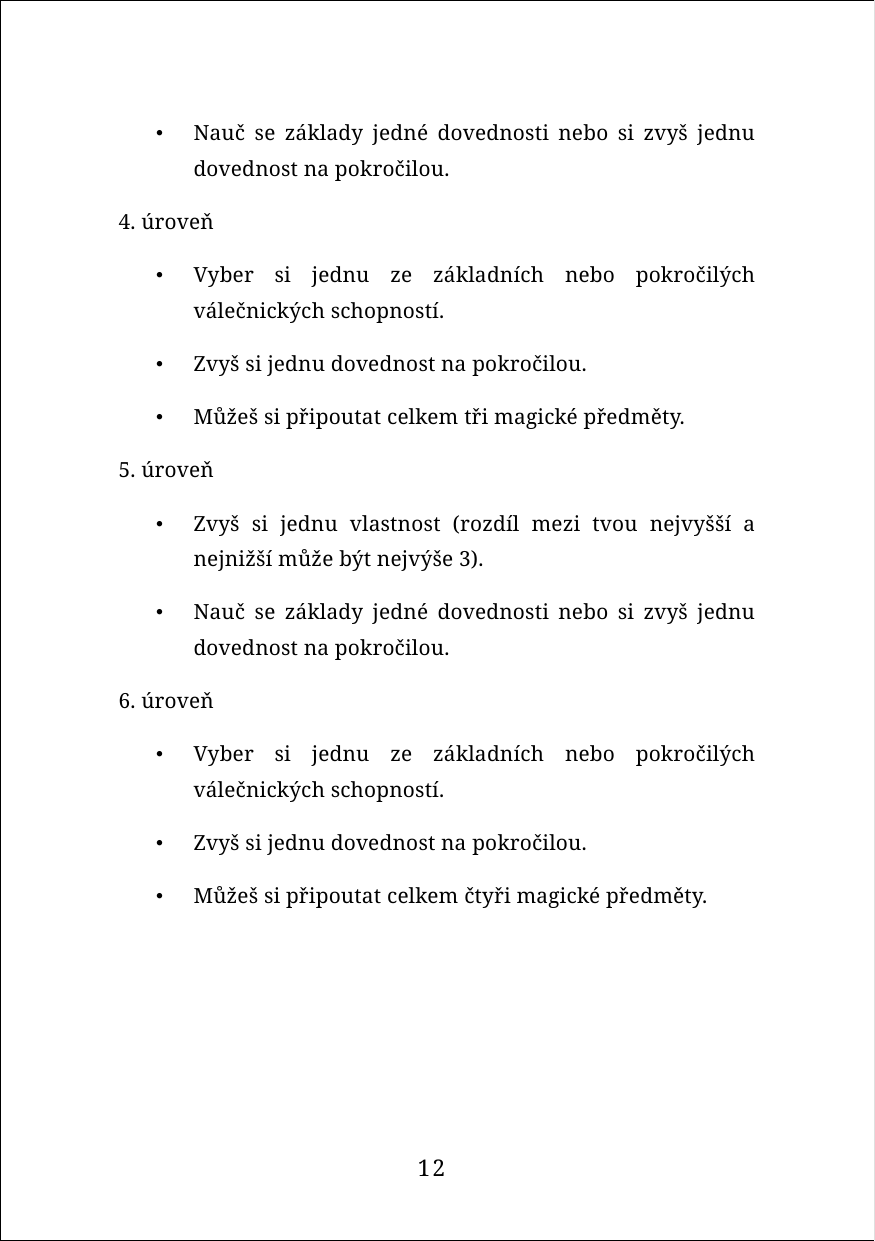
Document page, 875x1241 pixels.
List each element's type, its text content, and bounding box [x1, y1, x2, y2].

list Vyber si jednu ze základních nebo pokročilých válečnických schopností. [156, 739, 756, 803]
list Zvyš si jednu dovednost na pokročilou. [156, 828, 756, 857]
list Nauč se základy jedné dovednosti nebo si zvyš jednu dovednost na pokročilou. [156, 118, 756, 182]
text 6. úroveň [118, 686, 756, 714]
list Vyber si jednu ze základních nebo pokročilých válečnických schopností. [156, 260, 756, 324]
list Zvyš si jednu vlastnost (rozdíl mezi tvou nejvyšší a nejnižší může být nejvýše 3). [156, 509, 756, 573]
list Můžeš si připoutat celkem tři magické předměty. [156, 402, 756, 431]
list Můžeš si připoutat celkem čtyři magické předměty. [156, 881, 756, 910]
text 5. úroveň [118, 455, 756, 484]
list Zvyš si jednu dovednost na pokročilou. [156, 349, 756, 377]
text 4. úroveň [118, 207, 756, 235]
list Nauč se základy jedné dovednosti nebo si zvyš jednu dovednost na pokročilou. [156, 597, 756, 661]
